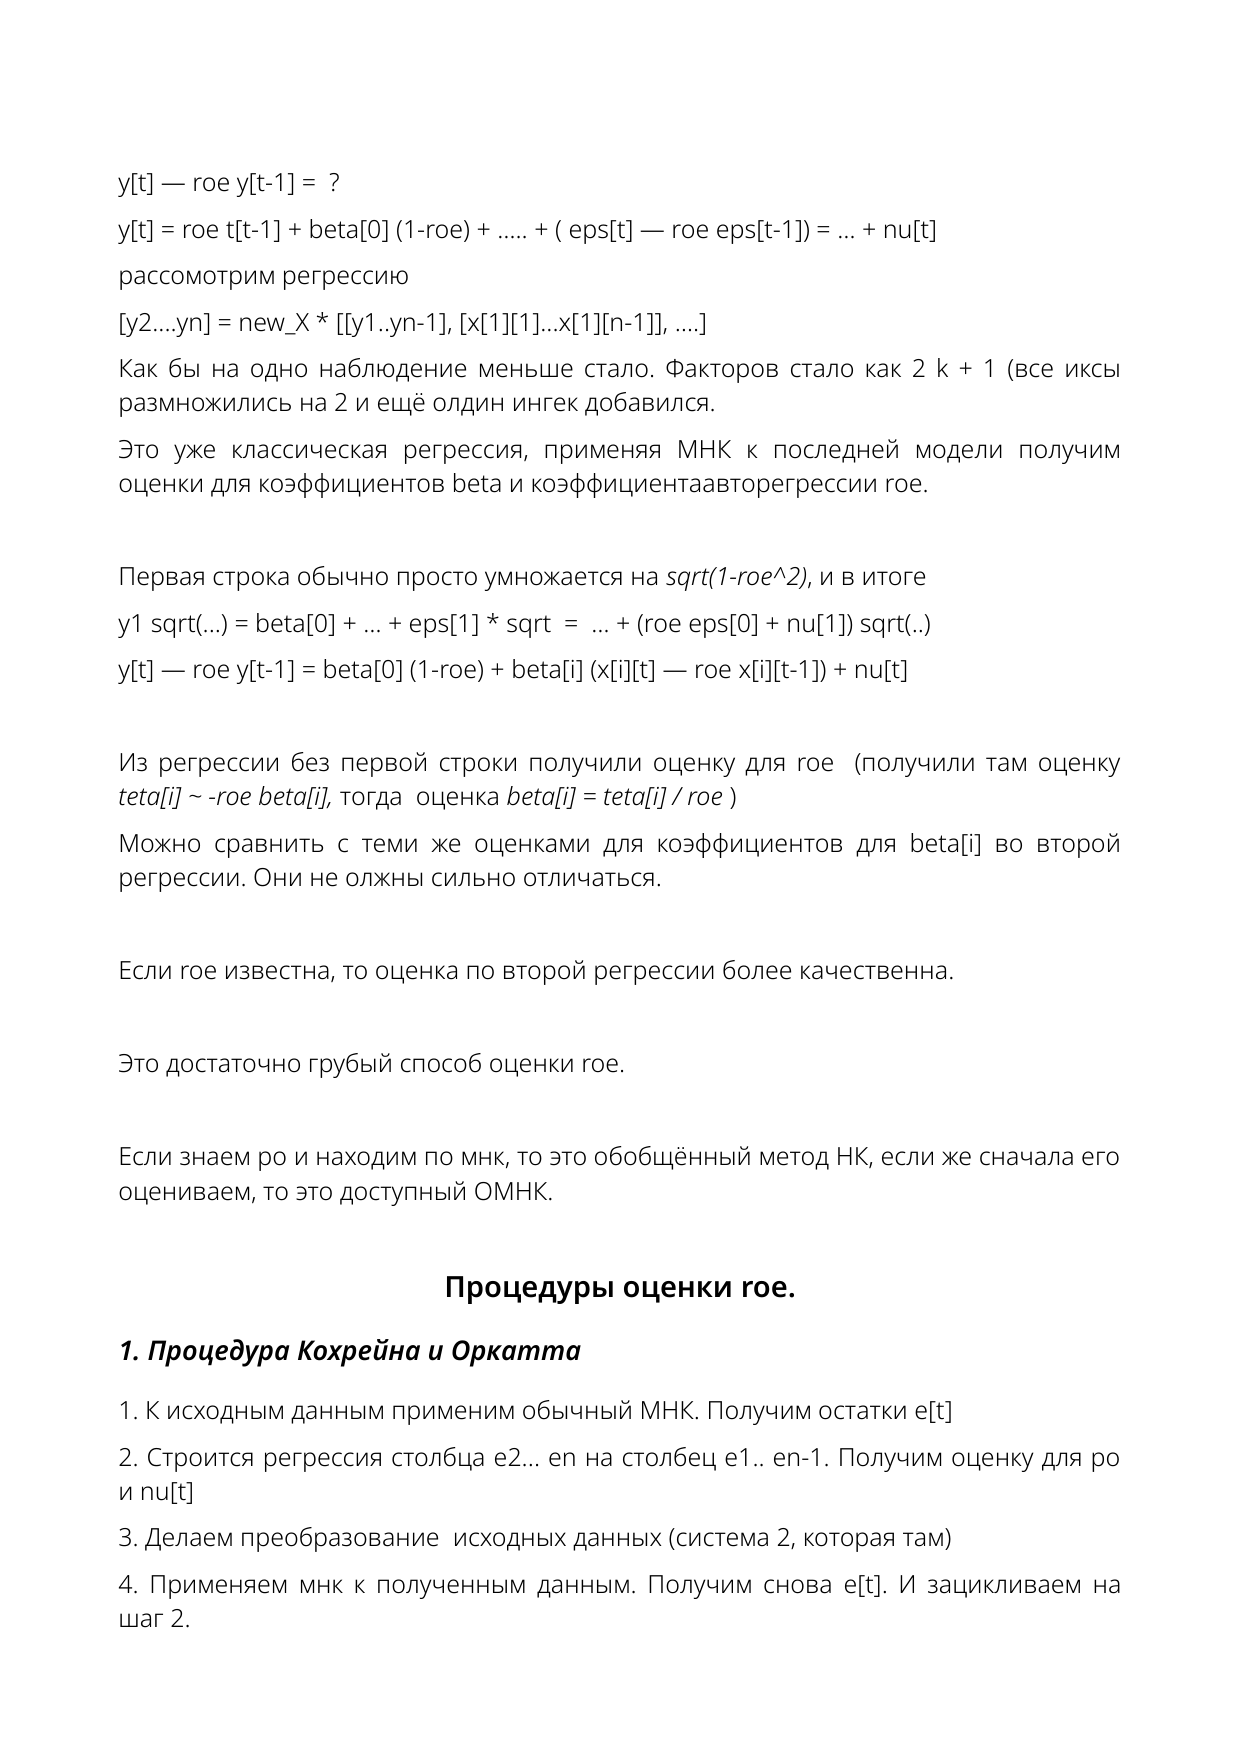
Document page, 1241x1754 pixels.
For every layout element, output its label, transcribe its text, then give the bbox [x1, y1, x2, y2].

text Если знаем ро и находим по мнк, то это обобщённый метод НК, если же сначала его оцениваем, то это доступный ОМНК. [118, 1139, 1122, 1207]
text 1. К исходным данным применим обычный МНК. Получим остатки e[t] [118, 1393, 1122, 1427]
text 4. Применяем мнк к полученным данным. Получим снова e[t]. И зацикливаем на шаг 2. [118, 1567, 1122, 1635]
text Как бы на одно наблюдение меньше стало. Факторов стало как 2 k + 1 (все иксы размножились на 2 и ещё олдин ингек добавился. [118, 351, 1122, 419]
text [y2....yn] = new_X * [[y1..yn-1], [x[1][1]...x[1][n-1]], ….] [118, 304, 1122, 338]
subtitle 1. Процедура Кохрейна и Оркатта [118, 1331, 1122, 1368]
text Можно сравнить с теми же оценками для коэффициентов для beta[i] во второй регрессии. Они не олжны сильно отличаться. [118, 826, 1122, 894]
text y1 sqrt(...) = beta[0] + … + eps[1] * sqrt = … + (roe eps[0] + nu[1]) sqrt(..) [118, 605, 1122, 639]
text Это уже классическая регрессия, применяя МНК к последней модели получим оценки для коэффициентов beta и коэффициентаавторегрессии roe. [118, 432, 1122, 500]
subtitle Процедуры оценки roe. [118, 1266, 1122, 1306]
text Из регрессии без первой строки получили оценку для roe (получили там оценку teta[i] ~ -roe beta[i], тогда оценка beta[i] = teta[i] / roe ) [118, 745, 1122, 813]
text y[t] = roe t[t-1] + beta[0] (1-roe) + ….. + ( eps[t] — roe eps[t-1]) = … + nu[t] [118, 211, 1122, 245]
text Если roe известна, то оценка по второй регрессии более качественна. [118, 953, 1122, 987]
text y[t] — roe y[t-1] = beta[0] (1-roe) + beta[i] (x[i][t] — roe x[i][t-1]) + nu[t] [118, 652, 1122, 686]
text Первая строка обычно просто умножается на sqrt(1-roe^2), и в итоге [118, 559, 1122, 593]
text Это достаточно грубый способ оценки roe. [118, 1046, 1122, 1080]
text 3. Делаем преобразование исходных данных (система 2, которая там) [118, 1520, 1122, 1554]
text рассомотрим регрессию [118, 258, 1122, 292]
text y[t] — roe y[t-1] = ? [118, 165, 1122, 199]
text 2. Строится регрессия столбца e2... en на столбец e1.. en-1. Получим оценку для ро и nu[t] [118, 1439, 1122, 1507]
